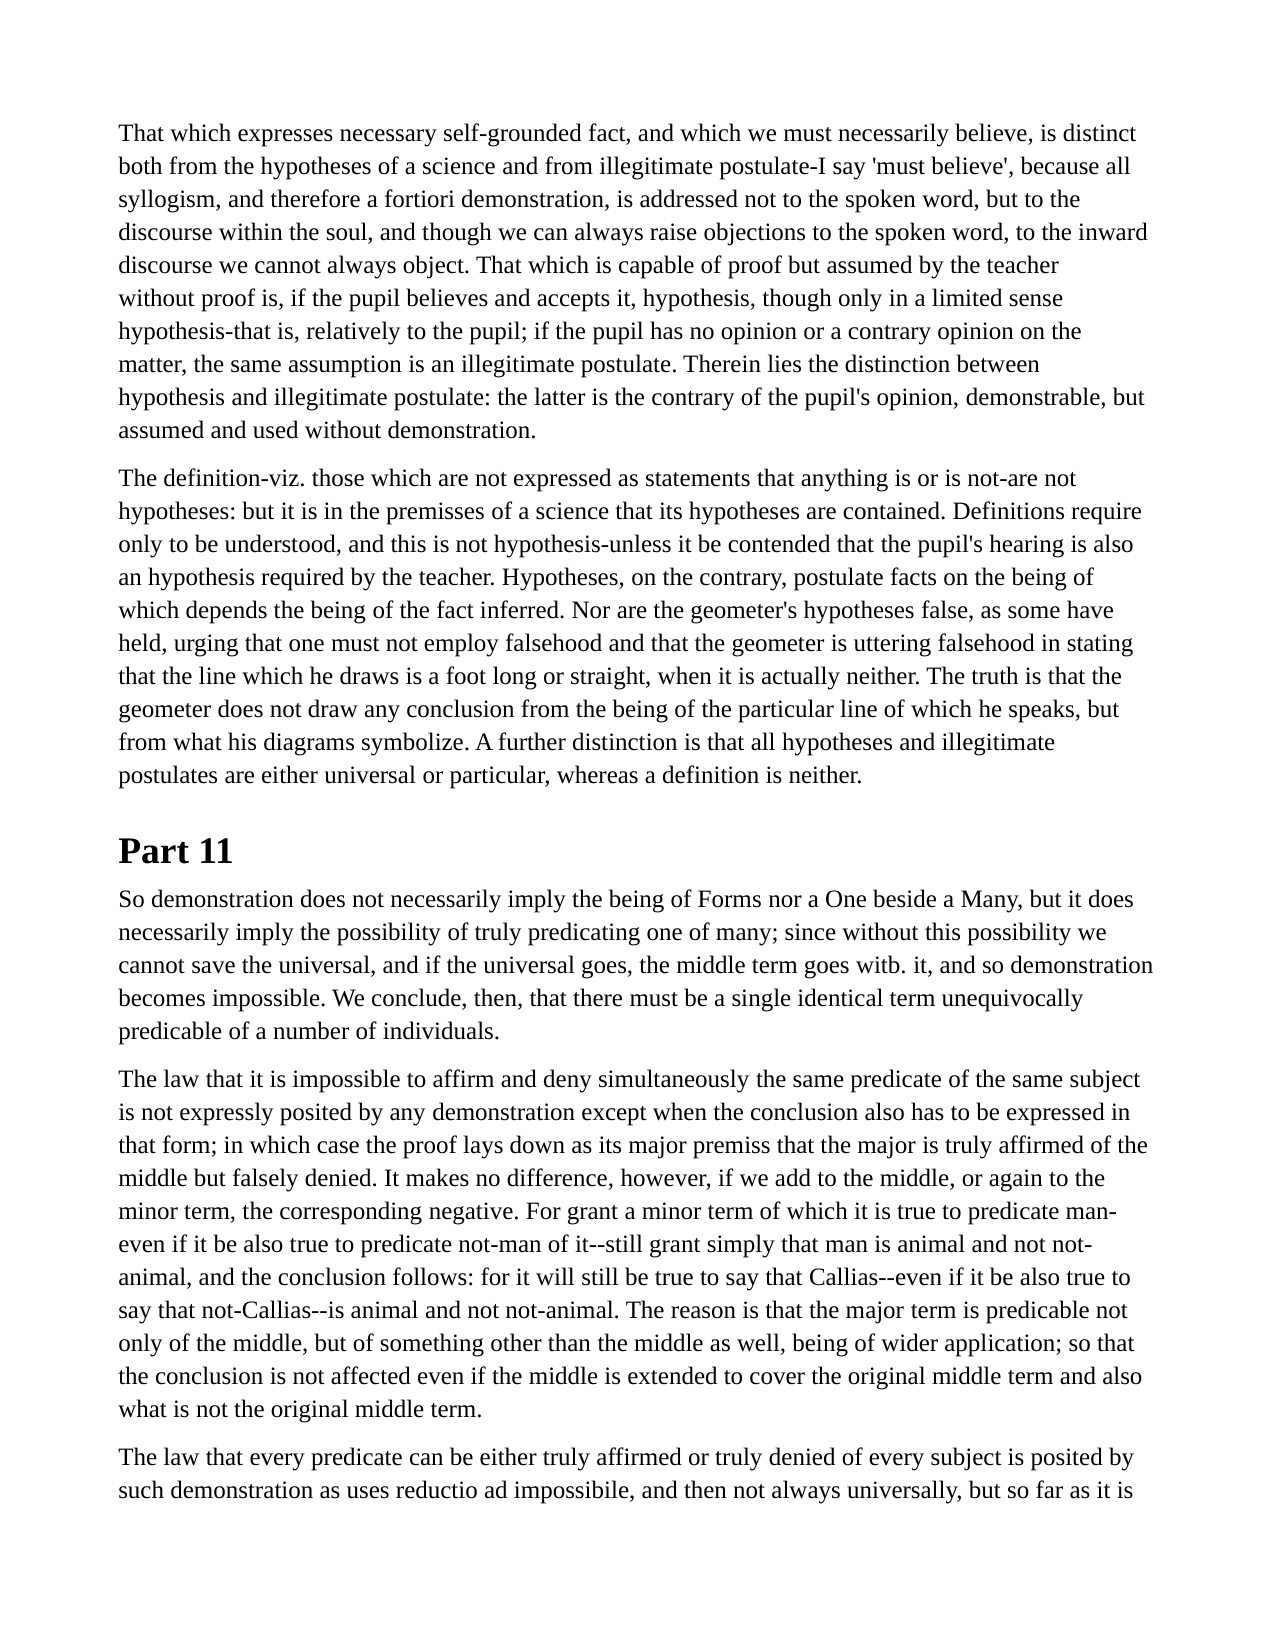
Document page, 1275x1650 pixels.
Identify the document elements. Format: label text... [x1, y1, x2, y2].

text The law that every predicate can be either truly affirmed or truly denied of every subject is posited by such demonstration as uses reductio ad impossibile, and then not always universally, but so far as it is [118, 1442, 1157, 1503]
text That which expresses necessary self-grounded fact, and which we must necessarily believe, is distinct both from the hypotheses of a science and from illegitimate postulate-I say 'must believe', because all syllogism, and therefore a fortiori demonstration, is addressed not to the spoken word, but to the discourse within the soul, and though we can always raise objections to the spoken word, to the inward discourse we cannot always object. That which is capable of proof but assumed by the teacher without proof is, if the pupil believes and accepts it, hypothesis, though only in a limited sense hypothesis-that is, relatively to the pupil; if the pupil has no opinion or a contrary opinion on the matter, the same assumption is an illegitimate postulate. Therein lies the distinction between hypothesis and illegitimate postulate: the latter is the contrary of the pupil's opinion, demonstrable, but assumed and used without demonstration. [118, 118, 1157, 444]
subtitle Part 11 [118, 828, 1157, 872]
text The definition-viz. those which are not expressed as statements that anything is or is not-are not hypotheses: but it is in the premisses of a science that its hypotheses are contained. Definitions require only to be understood, and this is not hypothesis-unless it be contended that the pupil's hearing is also an hypothesis required by the teacher. Hypotheses, on the contrary, postulate facts on the being of which depends the being of the fact inferred. Nor are the geometer's hypotheses false, as some have held, urging that one must not employ falsehood and that the geometer is uttering falsehood in stating that the line which he draws is a foot long or straight, when it is actually neither. The truth is that the geometer does not draw any conclusion from the being of the particular line of which he speaks, but from what his diagrams symbolize. A further distinction is that all hypotheses and illegitimate postulates are either universal or particular, whereas a definition is neither. [118, 463, 1157, 789]
text So demonstration does not necessarily imply the being of Forms nor a One beside a Many, but it does necessarily imply the possibility of truly predicating one of many; since without this possibility we cannot save the universal, and if the universal goes, the middle term goes witb. it, and so demonstration becomes impossible. We conclude, then, that there must be a single identical term unequivocally predicable of a number of individuals. [118, 884, 1157, 1045]
text The law that it is impossible to affirm and deny simultaneously the same predicate of the same subject is not expressly posited by any demonstration except when the conclusion also has to be expressed in that form; in which case the proof lays down as its major premiss that the major is truly affirmed of the middle but falsely denied. It makes no difference, however, if we add to the middle, or again to the minor term, the corresponding negative. For grant a minor term of which it is true to predicate man-even if it be also true to predicate not-man of it--still grant simply that man is animal and not not-animal, and the conclusion follows: for it will still be true to say that Callias--even if it be also true to say that not-Callias--is animal and not not-animal. The reason is that the major term is predicable not only of the middle, but of something other than the middle as well, being of wider application; so that the conclusion is not affected even if the middle is extended to cover the original middle term and also what is not the original middle term. [118, 1064, 1157, 1423]
